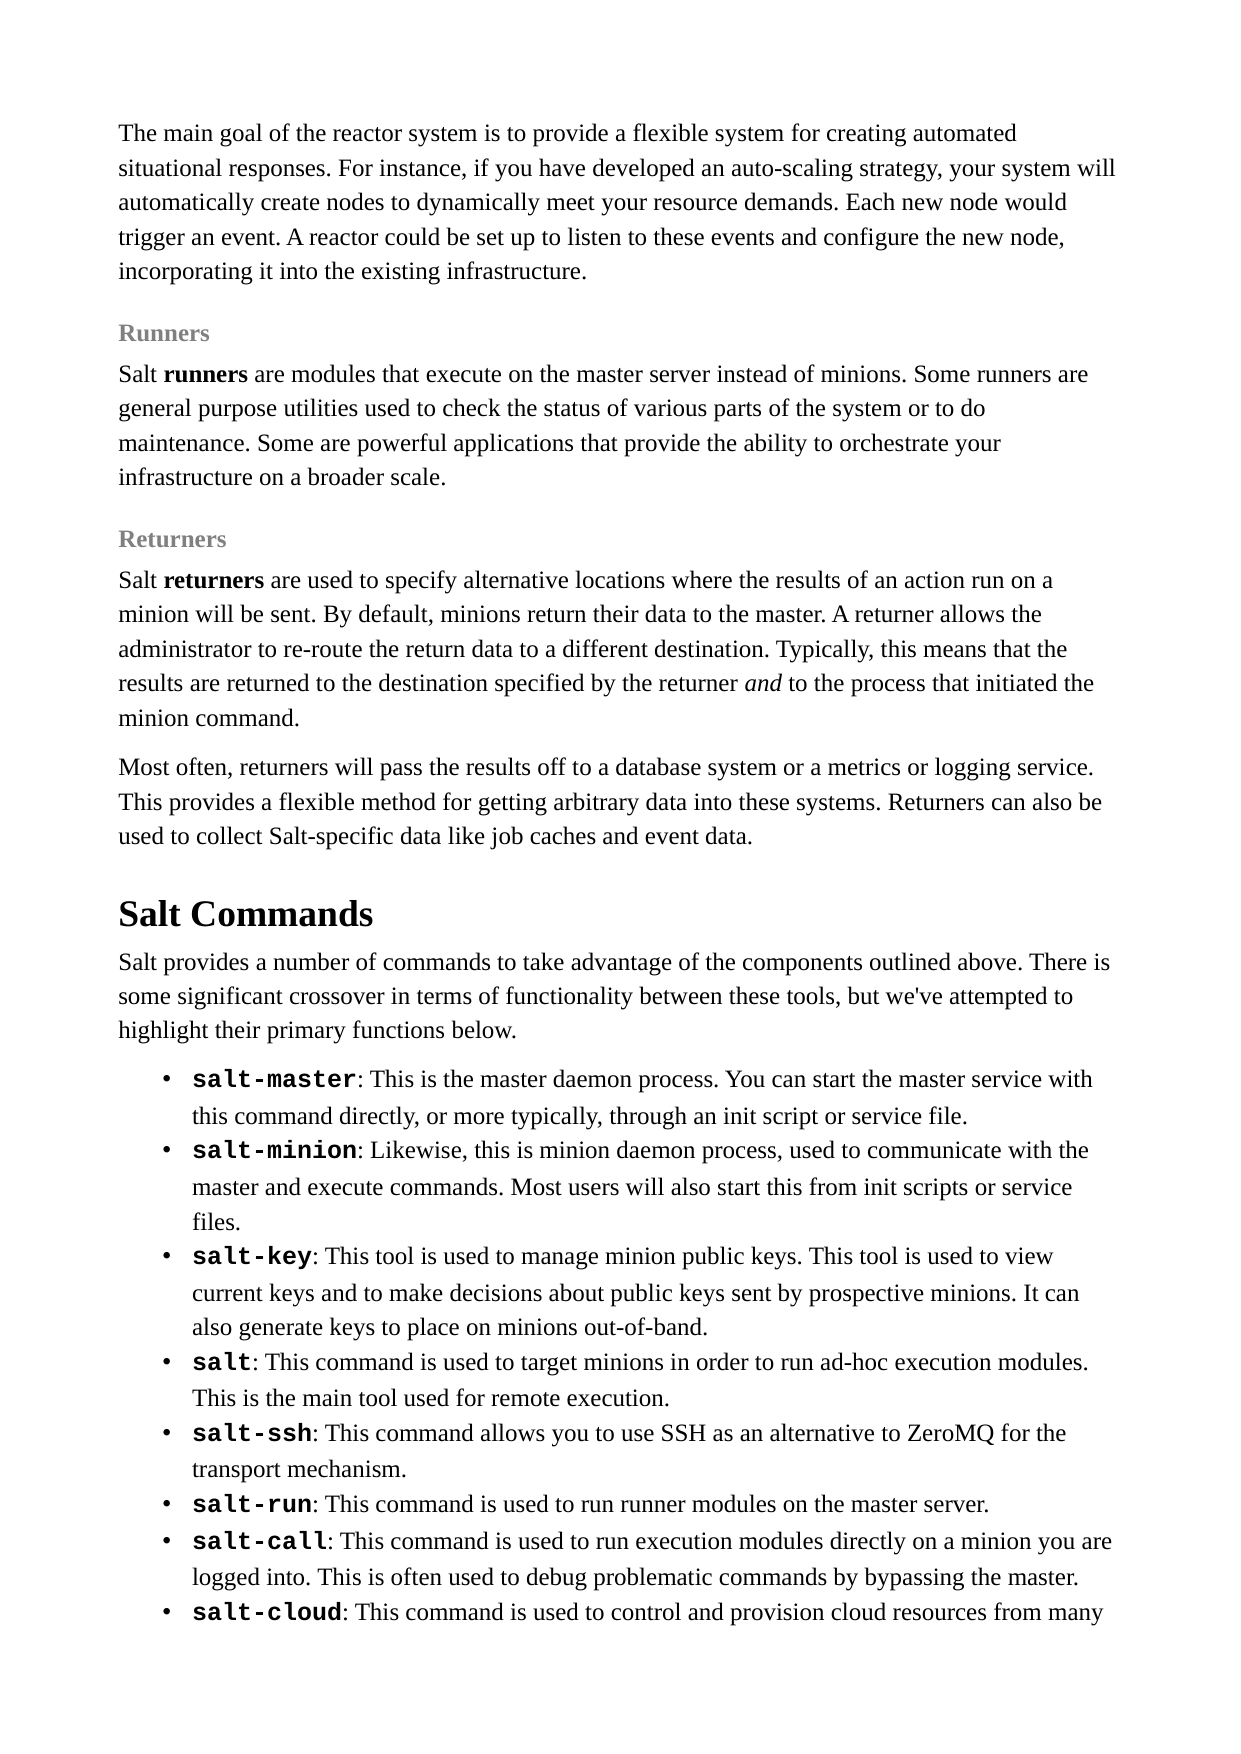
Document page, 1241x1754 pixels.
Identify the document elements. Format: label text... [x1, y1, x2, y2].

list salt-run: This command is used to run runner modules on the master server. [162, 1489, 1122, 1519]
list salt-key: This tool is used to manage minion public keys. This tool is used to view current keys and to make decisions about public keys sent by prospective minions. It can also generate keys to place on minions out-of-band. [162, 1241, 1122, 1341]
list salt-ssh: This command allows you to use SSH as an alternative to ZeroMQ for the transport mechanism. [162, 1418, 1122, 1483]
text Salt returners are used to specify alternative locations where the results of an action run on a minion will be sent. By default, minions return their data to the master. A returner allows the administrator to re-route the return data to a different destination. Typically, this means that the results are returned to the destination specified by the returner and to the process that initiated the minion command. [118, 565, 1122, 732]
text Salt runners are modules that execute on the master server instead of minions. Some runners are general purpose utilities used to check the status of various parts of the system or to do maintenance. Some are powerful applications that provide the ability to orchestrate your infrastructure on a broader scale. [118, 359, 1122, 491]
list salt: This command is used to target minions in order to run ad-hoc execution modules. This is the main tool used for remote execution. [162, 1347, 1122, 1412]
list salt-call: This command is used to run execution modules directly on a minion you are logged into. This is often used to debug problematic commands by bypassing the master. [162, 1526, 1122, 1591]
text Salt provides a number of commands to take advantage of the components outlined above. There is some significant crossover in terms of functionality between these tools, but we've attempted to highlight their primary functions below. [118, 947, 1122, 1044]
list salt-cloud: This command is used to control and provision cloud resources from many [162, 1597, 1122, 1628]
list salt-master: This is the master daemon process. You can start the master service with this command directly, or more typically, through an init script or service file. [162, 1064, 1122, 1130]
subtitle Runners [118, 318, 1122, 346]
list salt-minion: Likewise, this is minion daemon process, used to communicate with the master and execute commands. Most users will also start this from init scripts or service files. [162, 1136, 1122, 1235]
subtitle Salt Commands [118, 891, 1122, 934]
text Most often, returners will pass the results off to a database system or a metrics or logging service. This provides a flexible method for getting arbitrary data into these systems. Returners can also be used to collect Salt-specific data like job caches and event data. [118, 752, 1122, 850]
text The main goal of the reactor system is to provide a flexible system for creating automated situational responses. For instance, if you have developed an auto-scaling strategy, your system will automatically create nodes to dynamically meet your resource demands. Each new node would trigger an event. A reactor could be set up to listen to these events and configure the new node, incorporating it into the existing infrastructure. [118, 118, 1122, 285]
subtitle Returners [118, 524, 1122, 553]
